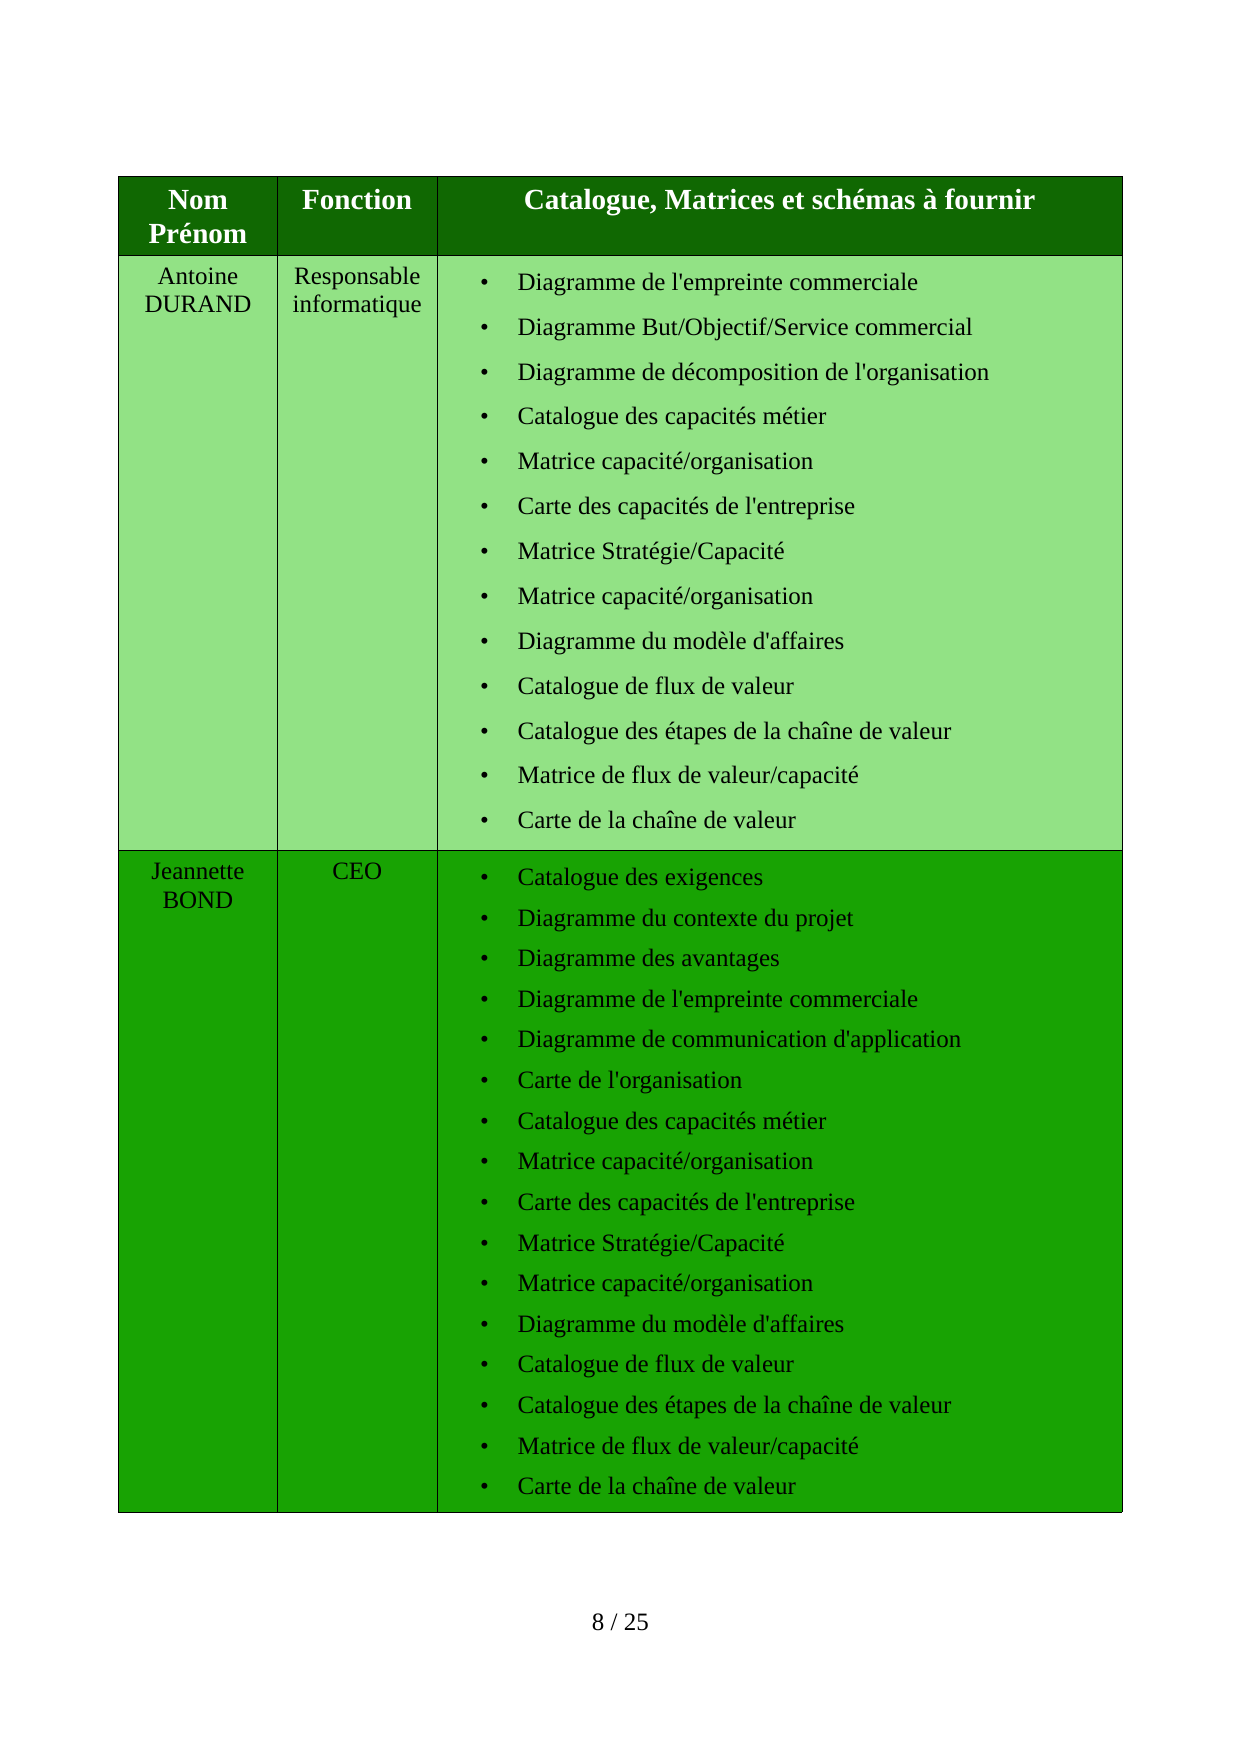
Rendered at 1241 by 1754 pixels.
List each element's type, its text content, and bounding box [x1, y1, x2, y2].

table_header Nom Prénom [119, 177, 277, 255]
table_cell Antoine DURAND [119, 256, 277, 850]
table_cell Catalogue des exigences Diagramme du contexte du projet Diagramme des avantages Diagramme de l'empreinte commerciale Diagramme de communication d'application Carte de l'organisation Catalogue des capacités métier Matrice capacité/organisation Carte des capacités de l'entreprise Matrice Stratégie/Capacité Matrice capacité/organisation Diagramme du modèle d'affaires Catalogue de flux de valeur Catalogue des étapes de la chaîne de valeur Matrice de flux de valeur/capacité Carte de la chaîne de valeur [438, 851, 1122, 1512]
table_cell CEO [278, 851, 437, 1512]
table_header Fonction [278, 177, 437, 255]
table_cell Diagramme de l'empreinte commerciale Diagramme But/Objectif/Service commercial Diagramme de décomposition de l'organisation Catalogue des capacités métier Matrice capacité/organisation Carte des capacités de l'entreprise Matrice Stratégie/Capacité Matrice capacité/organisation Diagramme du modèle d'affaires Catalogue de flux de valeur Catalogue des étapes de la chaîne de valeur Matrice de flux de valeur/capacité Carte de la chaîne de valeur [438, 256, 1122, 850]
table_cell Jeannette BOND [119, 851, 277, 1512]
table_cell Responsable informatique [278, 256, 437, 850]
table_header Catalogue, Matrices et schémas à fournir [438, 177, 1122, 255]
